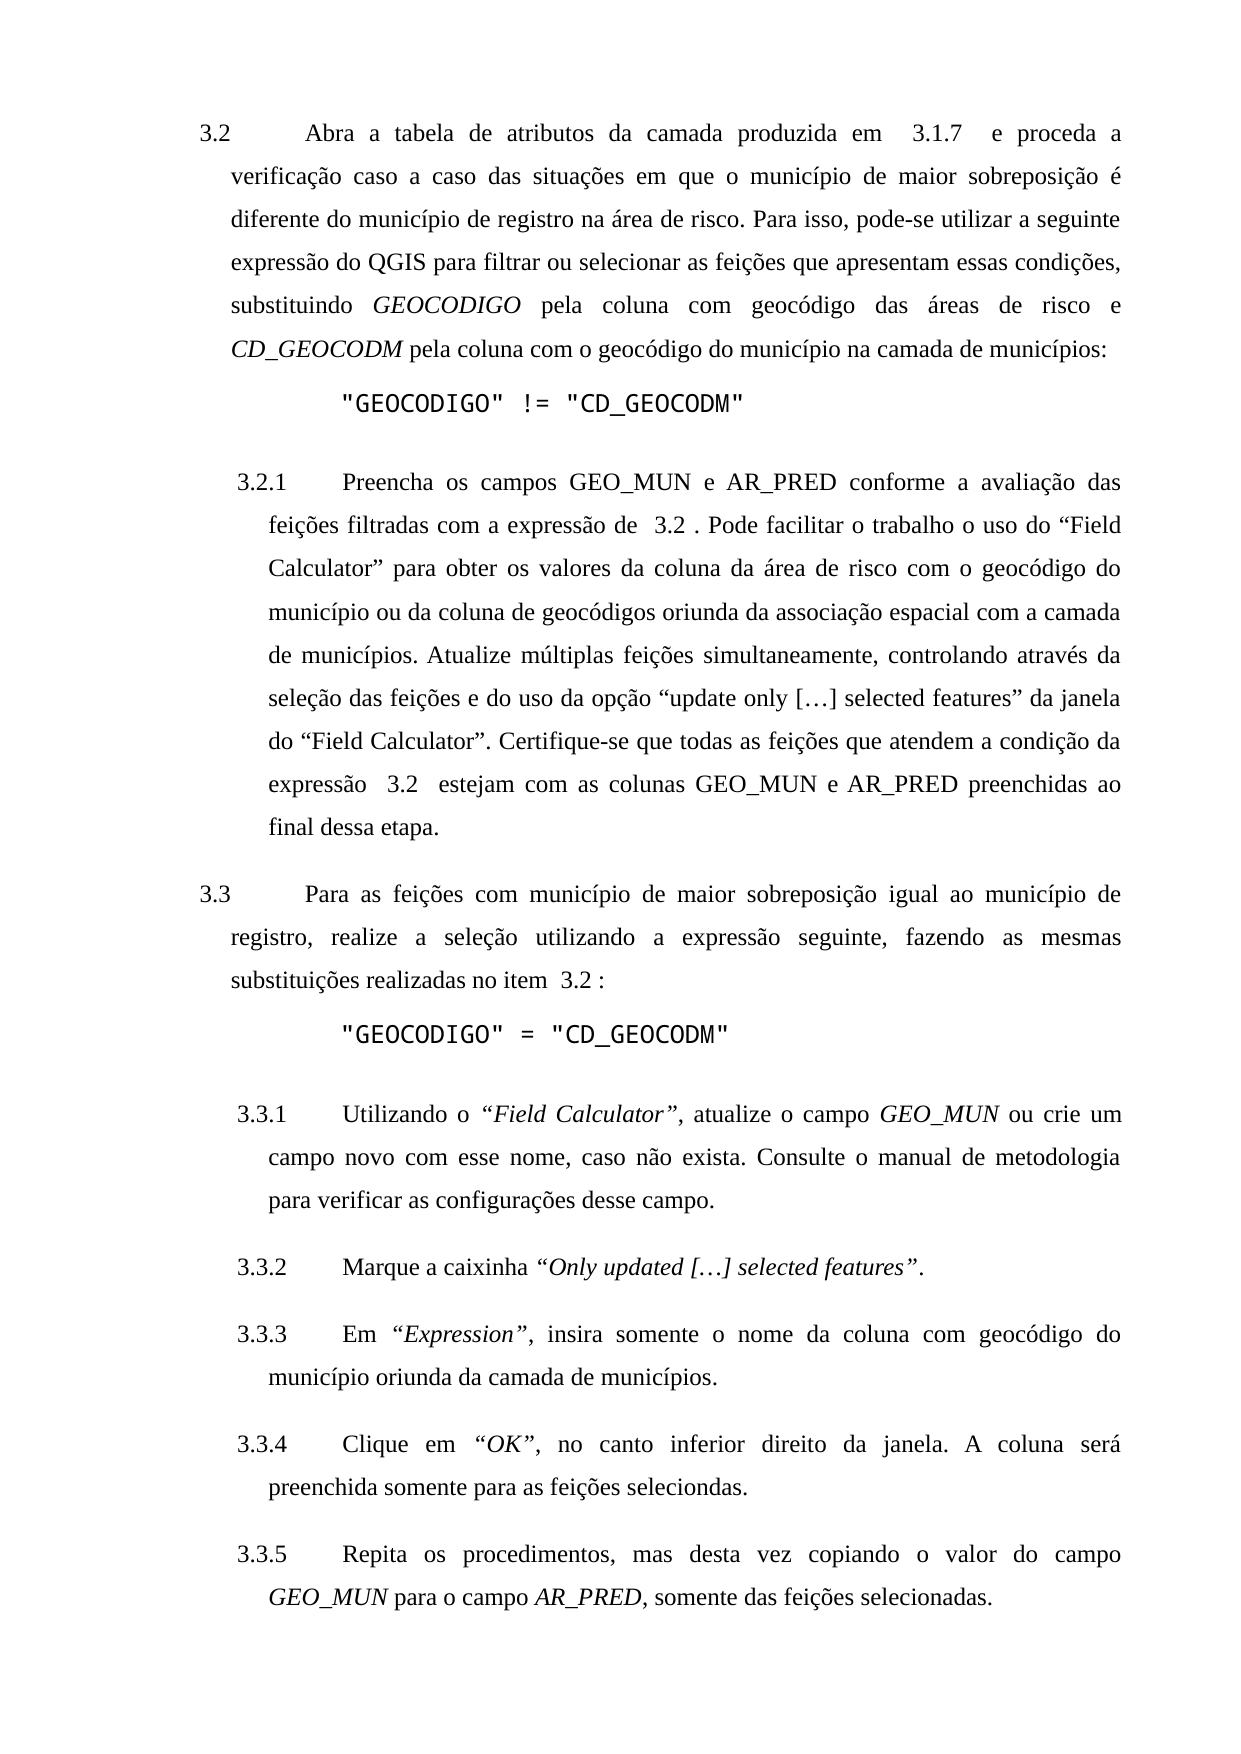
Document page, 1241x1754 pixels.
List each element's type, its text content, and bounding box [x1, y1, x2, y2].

list "GEOCODIGO" != "CD_GEOCODM" [340, 389, 1122, 418]
list Clique em “OK”, no canto inferior direito da janela. A coluna será preenchida somente para as feições seleciondas. [231, 1429, 1122, 1501]
list Utilizando o “Field Calculator”, atualize o campo GEO_MUN ou crie um campo novo com esse nome, caso não exista. Consulte o manual de metodologia para verificar as configurações desse campo. [231, 1099, 1122, 1214]
list Abra a tabela de atributos da camada produzida em 3.1.7 e proceda a verificação caso a caso das situações em que o município de maior sobreposição é diferente do município de registro na área de risco. Para isso, pode-se utilizar a seguinte expressão do QGIS para filtrar ou selecionar as feições que apresentam essas condições, substituindo GEOCODIGO pela coluna com geocódigo das áreas de risco e CD_GEOCODM pela coluna com o geocódigo do município na camada de municípios: [193, 118, 1122, 362]
list Marque a caixinha “Only updated […] selected features”. [231, 1252, 1122, 1281]
list "GEOCODIGO" = "CD_GEOCODM" [340, 1020, 1122, 1050]
list Para as feições com município de maior sobreposição igual ao município de registro, realize a seleção utilizando a expressão seguinte, fazendo as mesmas substituições realizadas no item 3.2 : [193, 879, 1122, 994]
list Repita os procedimentos, mas desta vez copiando o valor do campo GEO_MUN para o campo AR_PRED, somente das feições selecionadas. [231, 1539, 1122, 1611]
list Preencha os campos GEO_MUN e AR_PRED conforme a avaliação das feições filtradas com a expressão de 3.2 . Pode facilitar o trabalho o uso do “Field Calculator” para obter os valores da coluna da área de risco com o geocódigo do município ou da coluna de geocódigos oriunda da associação espacial com a camada de municípios. Atualize múltiplas feições simultaneamente, controlando através da seleção das feições e do uso da opção “update only […] selected features” da janela do “Field Calculator”. Certifique-se que todas as feições que atendem a condição da expressão 3.2 estejam com as colunas GEO_MUN e AR_PRED preenchidas ao final dessa etapa. [231, 467, 1122, 841]
list Em “Expression”, insira somente o nome da coluna com geocódigo do município oriunda da camada de municípios. [231, 1319, 1122, 1391]
